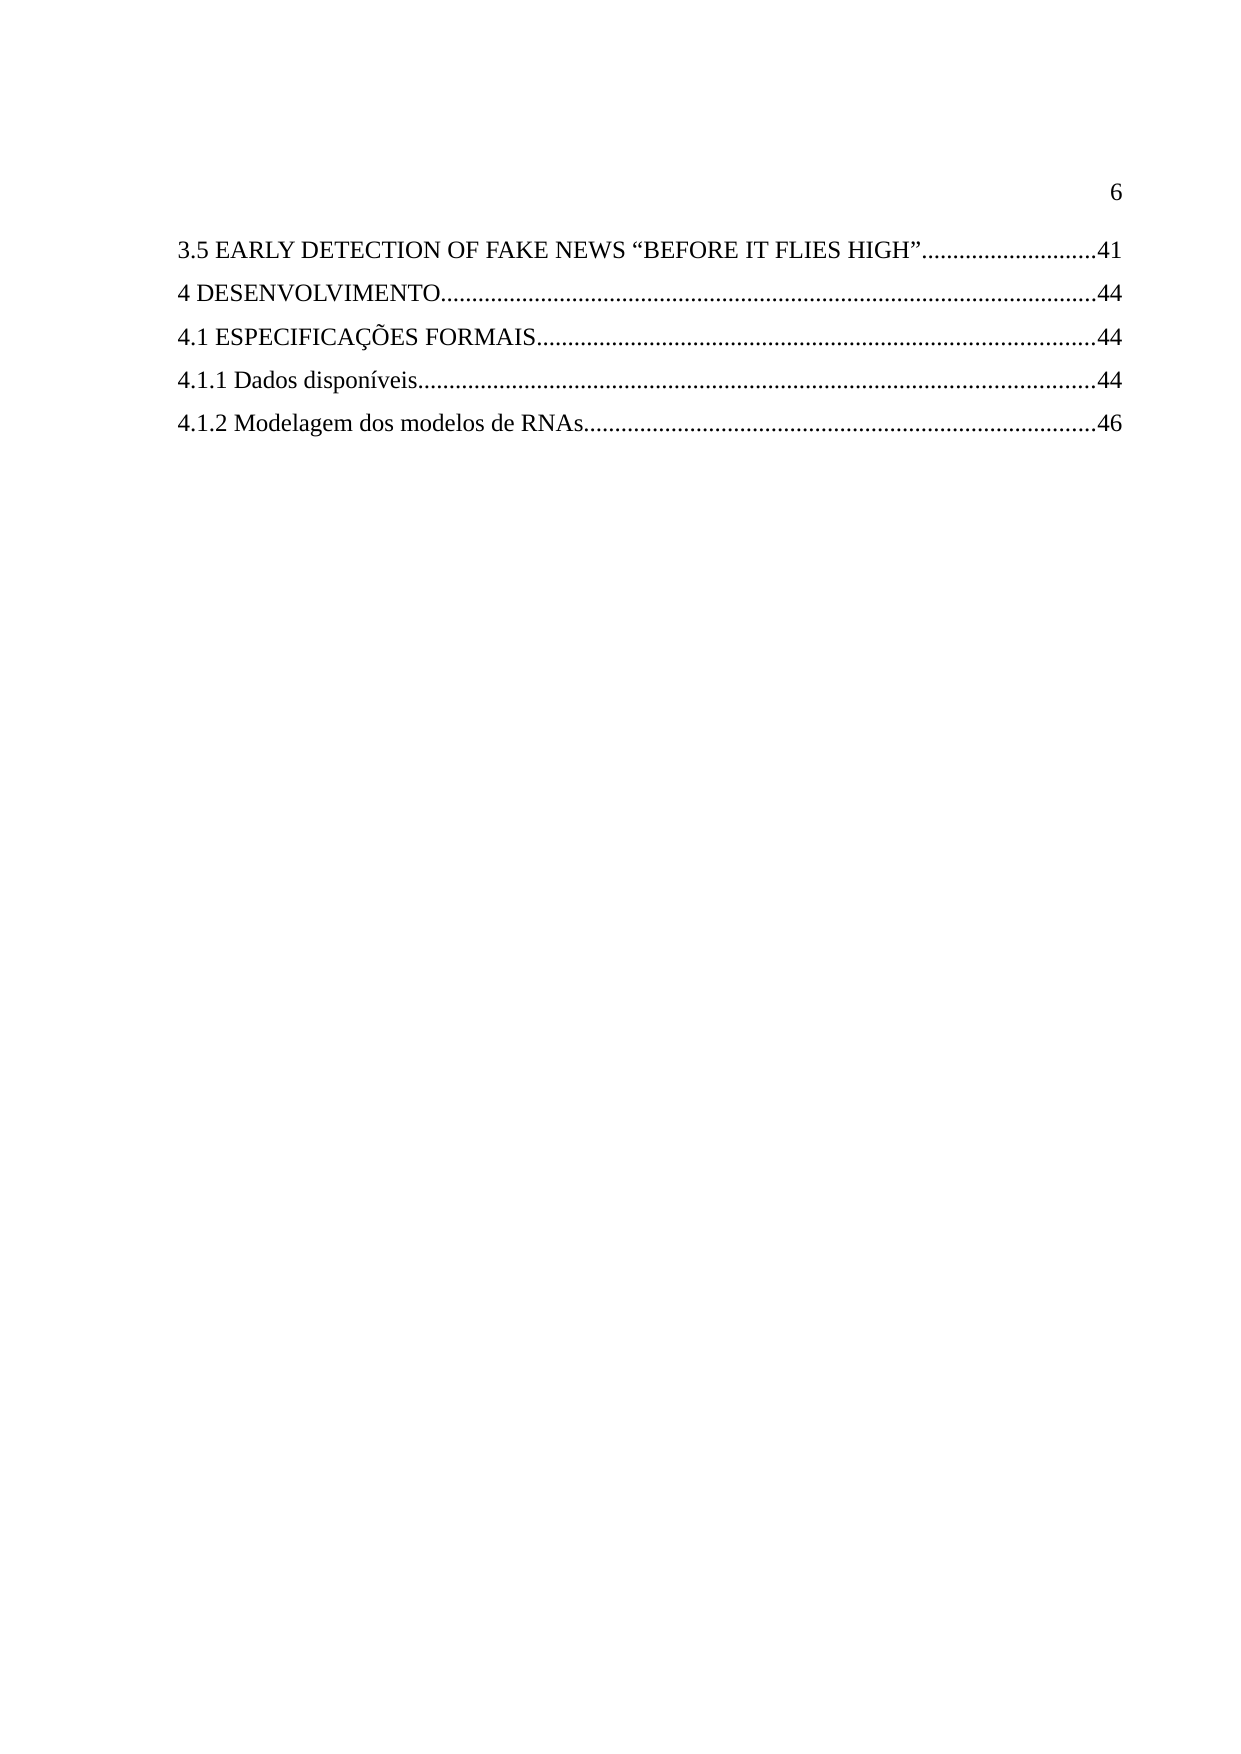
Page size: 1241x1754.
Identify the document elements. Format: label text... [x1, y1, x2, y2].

text 3.5 EARLY DETECTION OF FAKE NEWS “BEFORE IT FLIES HIGH” 41 [177, 235, 1122, 264]
text 4 DESENVOLVIMENTO 44 [177, 278, 1122, 307]
text 4.1.2 Modelagem dos modelos de RNAs 46 [177, 408, 1122, 437]
text 4.1 ESPECIFICAÇÕES FORMAIS 44 [177, 322, 1122, 350]
text 4.1.1 Dados disponíveis 44 [177, 365, 1122, 393]
